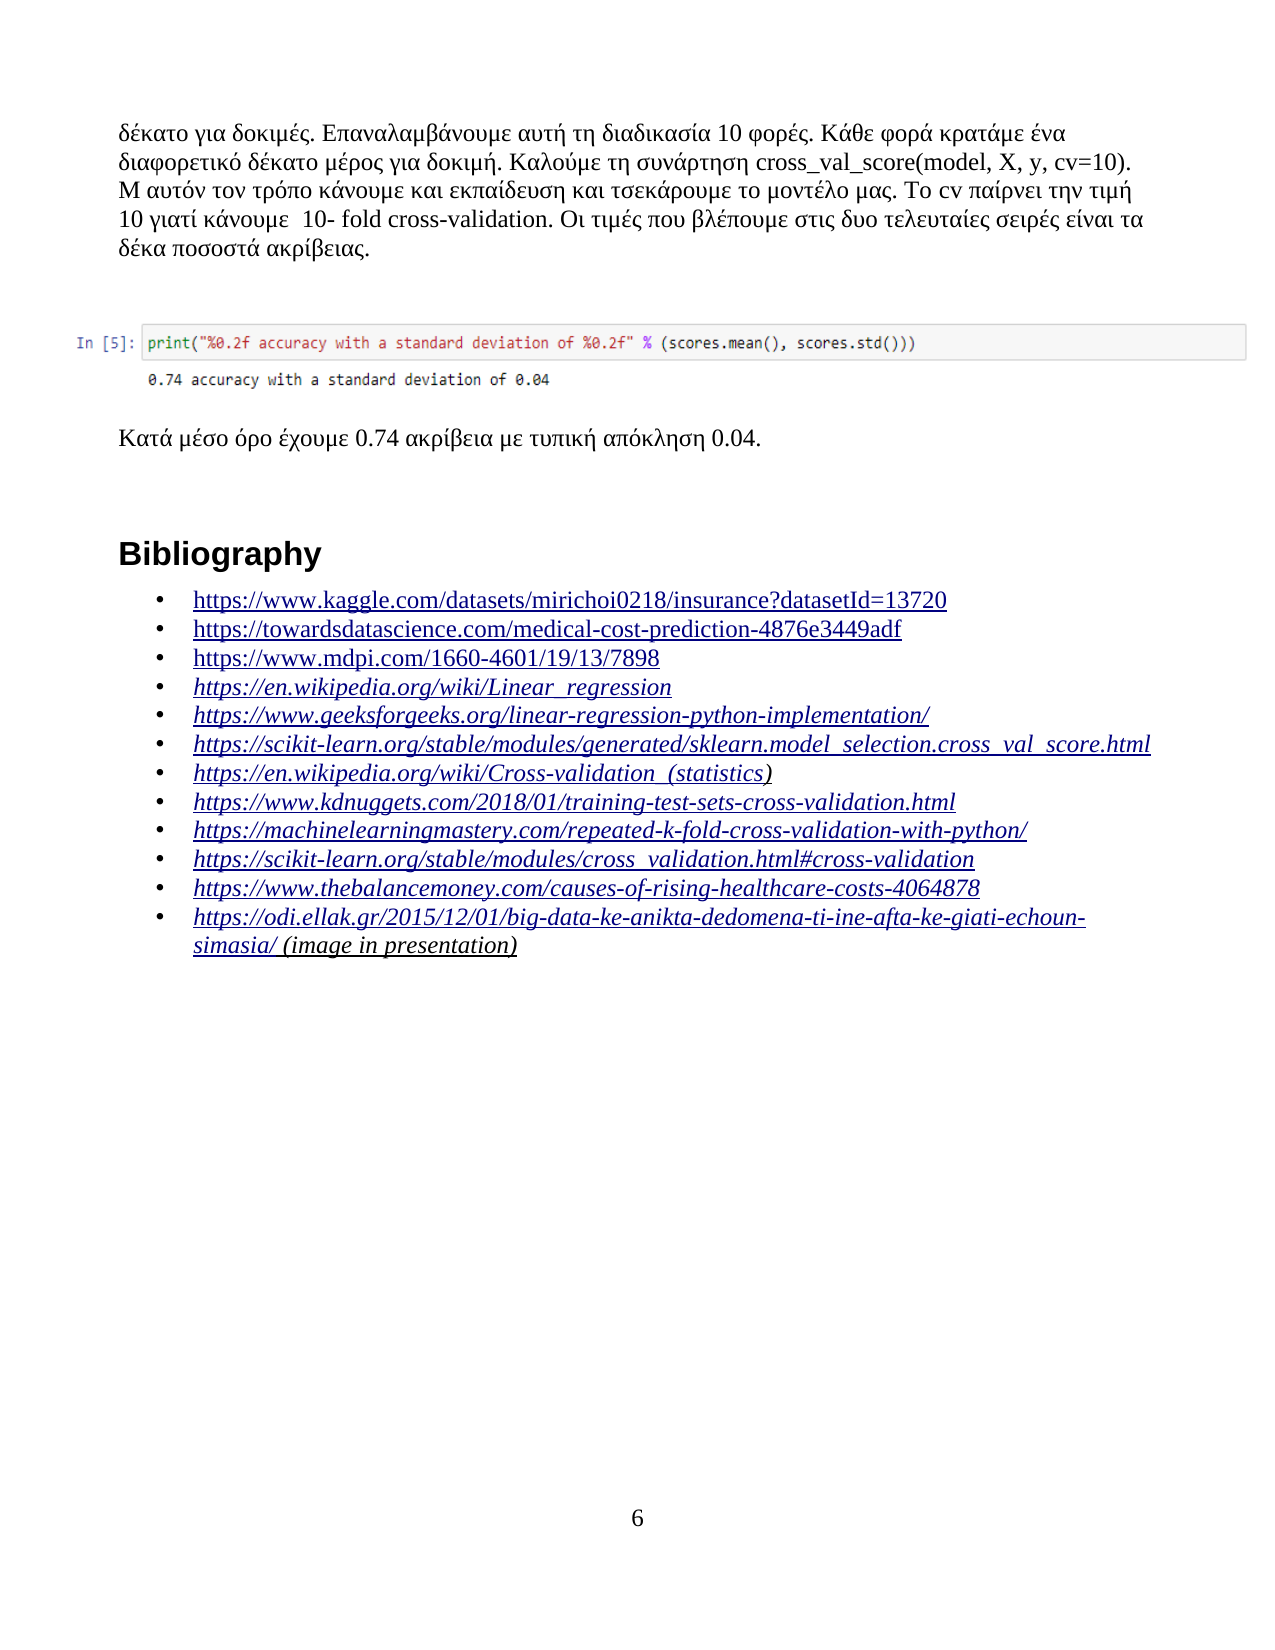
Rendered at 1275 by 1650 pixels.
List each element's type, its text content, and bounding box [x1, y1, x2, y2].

list https://www.kdnuggets.com/2018/01/training-test-sets-cross-validation.html [156, 787, 1157, 815]
list https://odi.ellak.gr/2015/12/01/big-data-ke-anikta-dedomena-ti-ine-afta-ke-giati-echoun-simasia/ (image in presentation) [156, 902, 1157, 959]
list https://www.thebalancemoney.com/causes-of-rising-healthcare-costs-4064878 [156, 873, 1157, 902]
list https://machinelearningmastery.com/repeated-k-fold-cross-validation-with-python/ [156, 815, 1157, 844]
list https://www.geeksforgeeks.org/linear-regression-python-implementation/ [156, 700, 1157, 729]
list https://en.wikipedia.org/wiki/Linear_regression [156, 672, 1157, 700]
picture [14, 319, 1261, 395]
subtitle Bibliography [118, 534, 1157, 573]
text Κατά μέσο όρο έχουμε 0.74 ακρίβεια με τυπική απόκληση 0.04. [118, 423, 1157, 452]
list https://scikit-learn.org/stable/modules/generated/sklearn.model_selection.cross_val_score.html [156, 729, 1157, 758]
list https://towardsdatascience.com/medical-cost-prediction-4876e3449adf [156, 614, 1157, 643]
list https://en.wikipedia.org/wiki/Cross-validation_(statistics) [156, 758, 1157, 787]
list https://scikit-learn.org/stable/modules/cross_validation.html#cross-validation [156, 844, 1157, 873]
list https://www.kaggle.com/datasets/mirichoi0218/insurance?datasetId=13720 [156, 585, 1157, 614]
list https://www.mdpi.com/1660-4601/19/13/7898 [156, 643, 1157, 672]
text δέκατο για δοκιμές. Επαναλαμβάνουμε αυτή τη διαδικασία 10 φορές. Κάθε φορά κρατάμε ένα διαφορετικό δέκατο μέρος για δοκιμή. Καλούμε τη συνάρτηση cross_val_score(model, X, y, cv=10). Μ αυτόν τον τρόπο κάνουμε και εκπαίδευση και τσεκάρουμε το μοντέλο μας. Το cv παίρνει την τιμή 10 γιατί κάνουμε 10- fold cross-validation. Οι τιμές που βλέπουμε στις δυο τελευταίες σειρές είναι τα δέκα ποσοστά ακρίβειας. [118, 118, 1157, 262]
